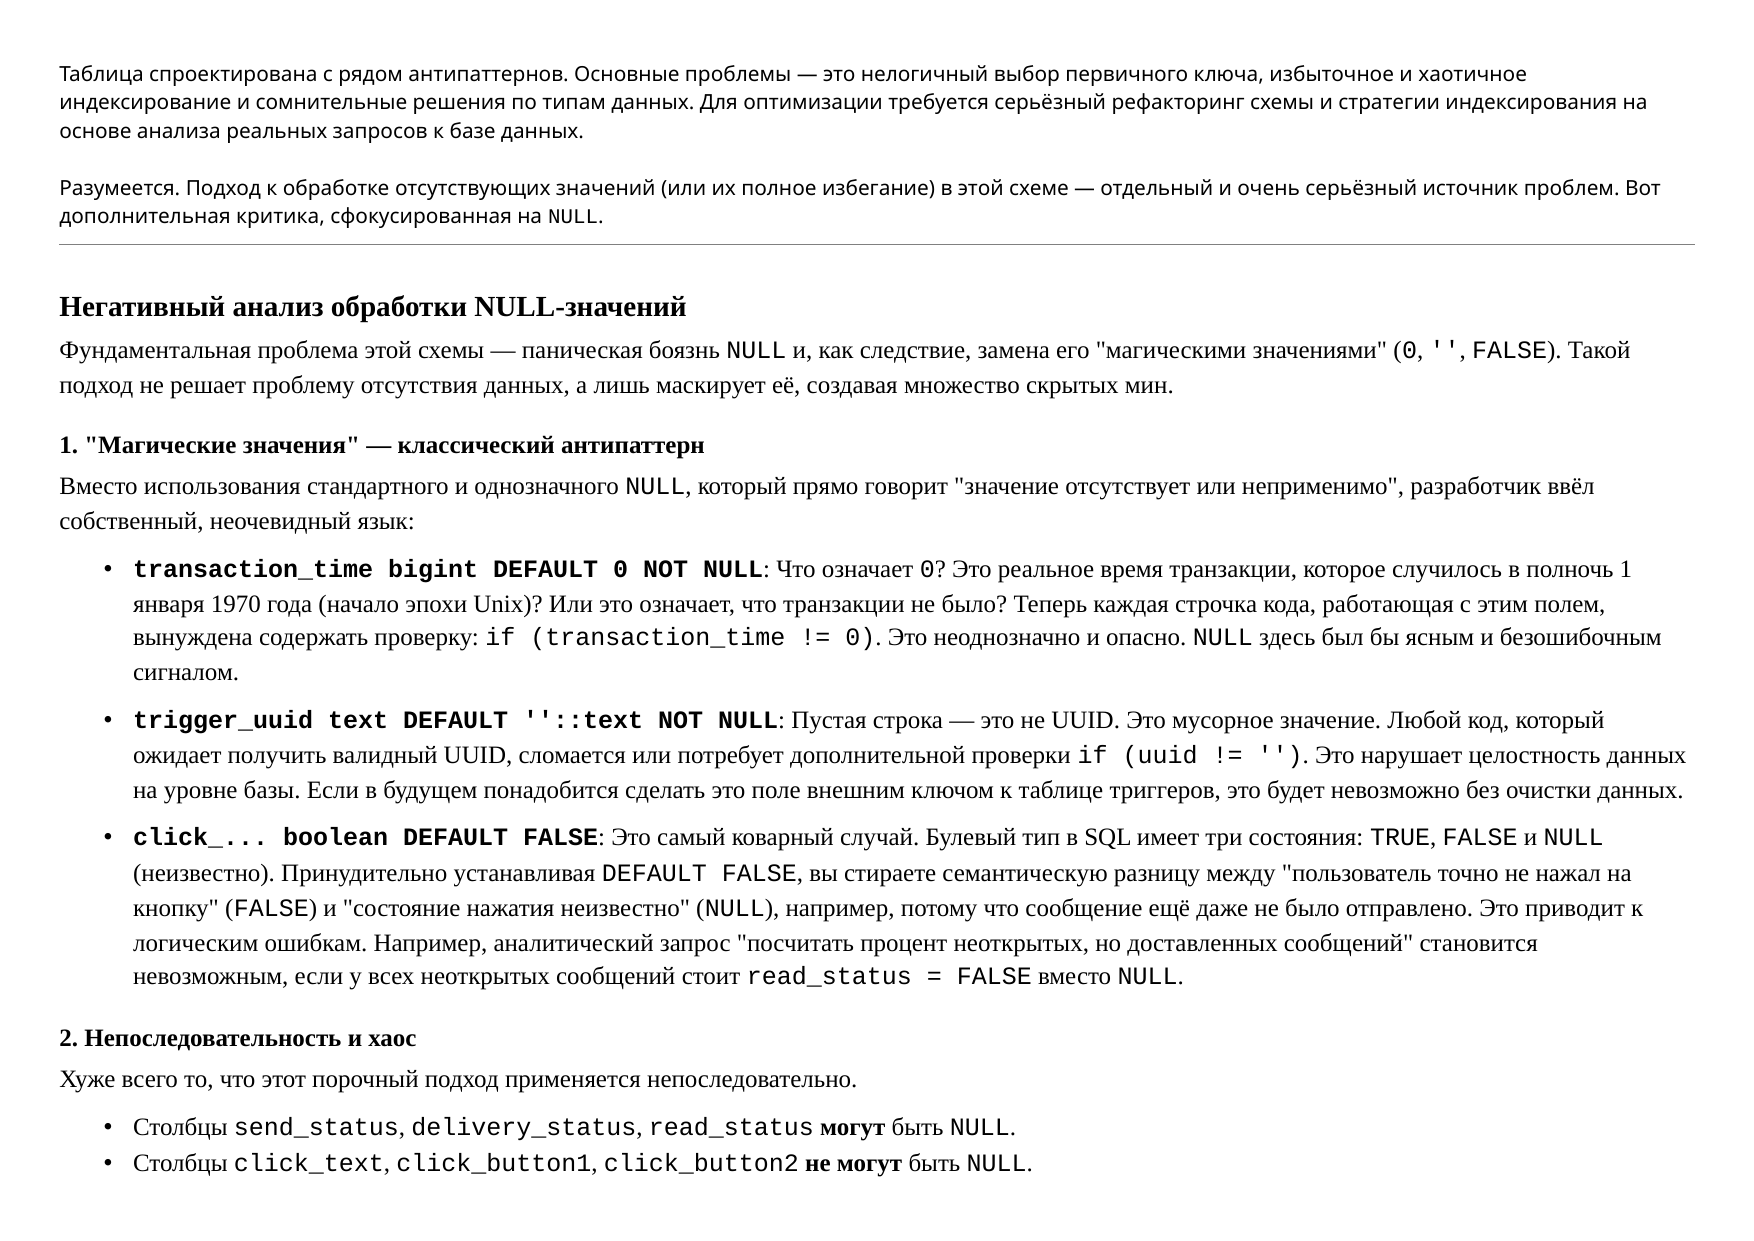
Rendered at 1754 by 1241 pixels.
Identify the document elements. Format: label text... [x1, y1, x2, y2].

text Таблица спроектирована с рядом антипаттернов. Основные проблемы — это нелогичный выбор первичного ключа, избыточное и хаотичное индексирование и сомнительные решения по типам данных. Для оптимизации требуется серьёзный рефакторинг схемы и стратегии индексирования на основе анализа реальных запросов к базе данных. [59, 59, 1695, 144]
subtitle Негативный анализ обработки NULL-значений [59, 289, 1695, 322]
list click_... boolean DEFAULT FALSE: Это самый коварный случай. Булевый тип в SQL имеет три состояния: TRUE, FALSE и NULL (неизвестно). Принудительно устанавливая DEFAULT FALSE, вы стираете семантическую разницу между "пользователь точно не нажал на кнопку" (FALSE) и "состояние нажатия неизвестно" (NULL), например, потому что сообщение ещё даже не было отправлено. Это приводит к логическим ошибкам. Например, аналитический запрос "посчитать процент неоткрытых, но доставленных сообщений" становится невозможным, если у всех неоткрытых сообщений стоит read_status = FALSE вместо NULL. [103, 822, 1695, 992]
subtitle 2. Непоследовательность и хаос [59, 1023, 1695, 1052]
list transaction_time bigint DEFAULT 0 NOT NULL: Что означает 0? Это реальное время транзакции, которое случилось в полночь 1 января 1970 года (начало эпохи Unix)? Или это означает, что транзакции не было? Теперь каждая строчка кода, работающая с этим полем, вынуждена содержать проверку: if (transaction_time != 0). Это неоднозначно и опасно. NULL здесь был бы ясным и безошибочным сигналом. [103, 554, 1695, 686]
list trigger_uuid text DEFAULT ''::text NOT NULL: Пустая строка — это не UUID. Это мусорное значение. Любой код, который ожидает получить валидный UUID, сломается или потребует дополнительной проверки if (uuid != ''). Это нарушает целостность данных на уровне базы. Если в будущем понадобится сделать это поле внешним ключом к таблице триггеров, это будет невозможно без очистки данных. [103, 705, 1695, 804]
subtitle 1. "Магические значения" — классический антипаттерн [59, 430, 1695, 459]
text Хуже всего то, что этот порочный подход применяется непоследовательно. [59, 1064, 1695, 1093]
list Столбцы send_status, delivery_status, read_status могут быть NULL. [103, 1112, 1695, 1143]
list Столбцы click_text, click_button1, click_button2 не могут быть NULL. [103, 1148, 1695, 1178]
text Фундаментальная проблема этой схемы — паническая боязнь NULL и, как следствие, замена его "магическими значениями" (0, '', FALSE). Такой подход не решает проблему отсутствия данных, а лишь маскирует её, создавая множество скрытых мин. [59, 335, 1695, 398]
text Вместо использования стандартного и однозначного NULL, который прямо говорит "значение отсутствует или неприменимо", разработчик ввёл собственный, неочевидный язык: [59, 471, 1695, 535]
text Разумеется. Подход к обработке отсутствующих значений (или их полное избегание) в этой схеме — отдельный и очень серьёзный источник проблем. Вот дополнительная критика, сфокусированная на NULL. [59, 173, 1695, 230]
